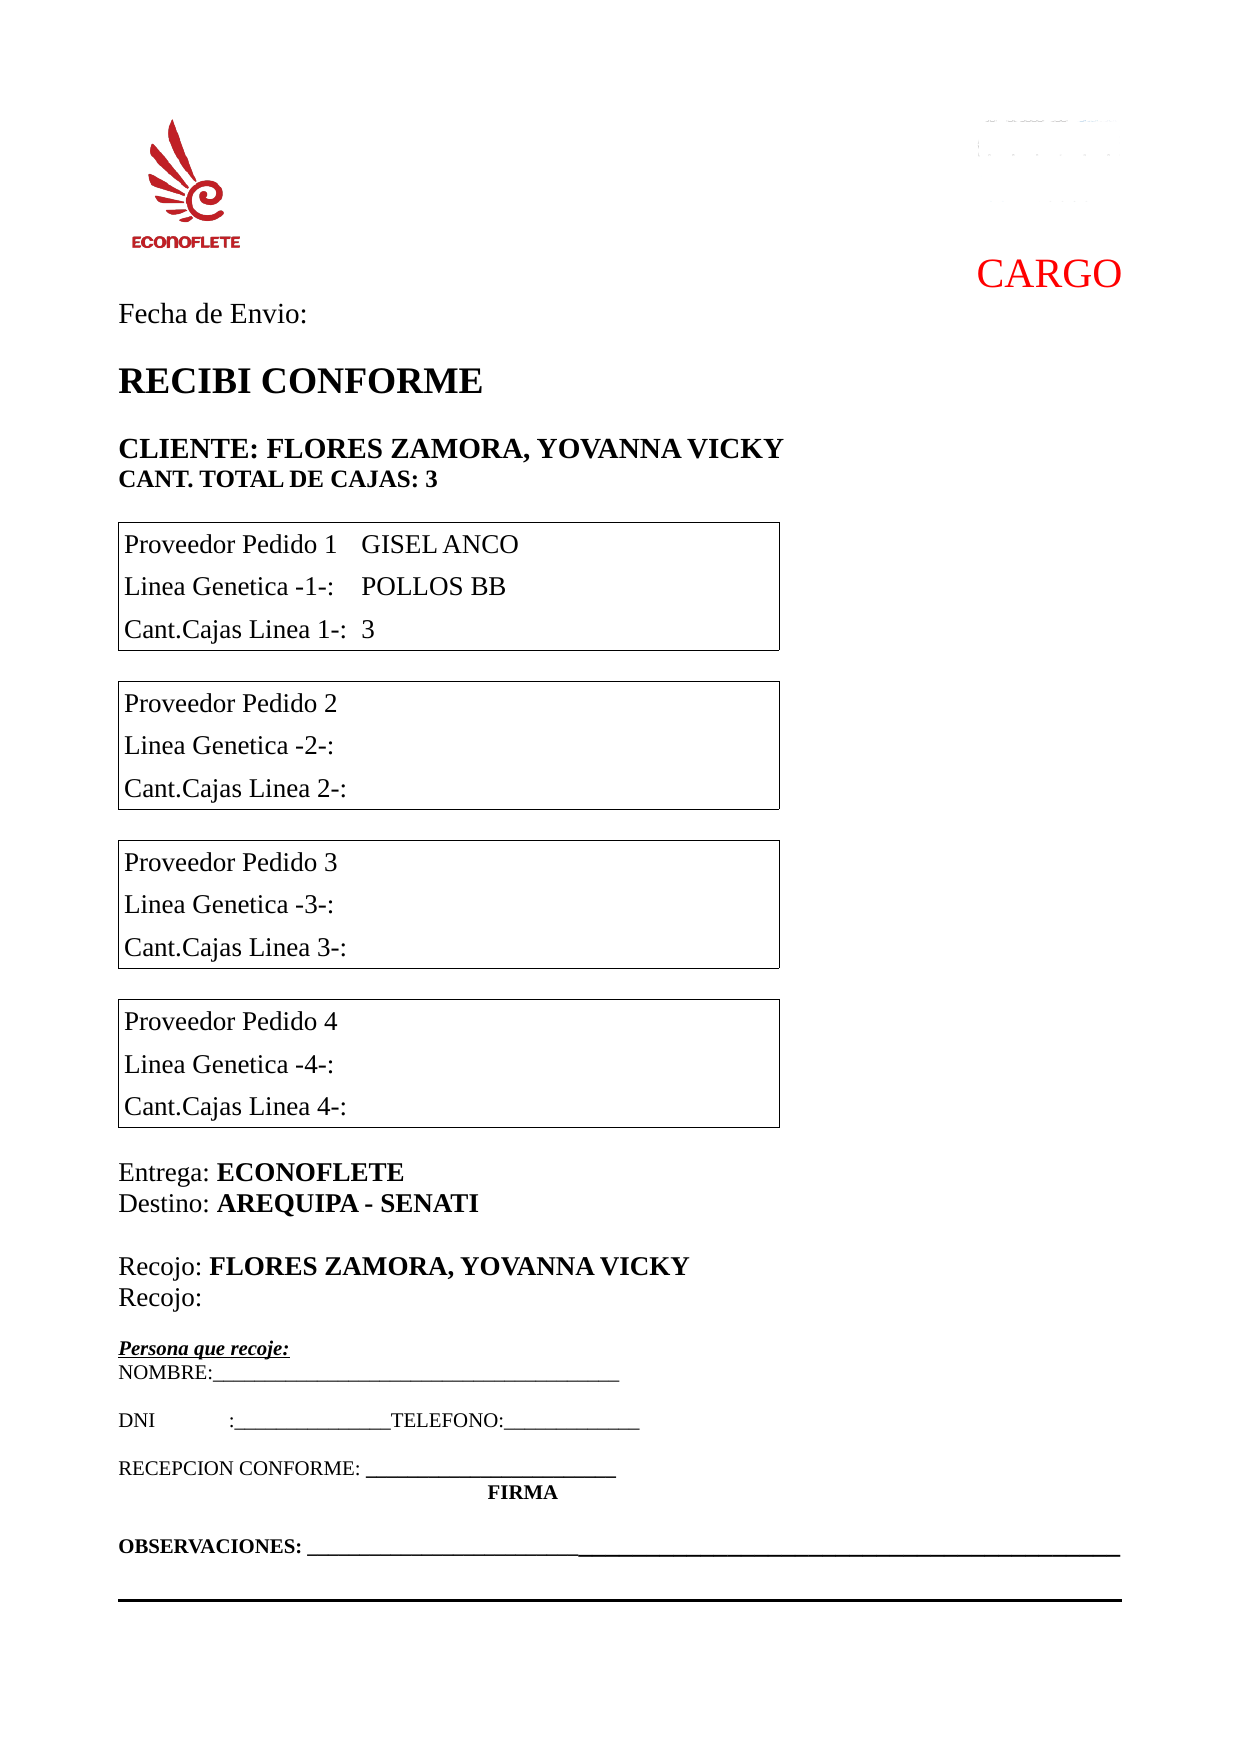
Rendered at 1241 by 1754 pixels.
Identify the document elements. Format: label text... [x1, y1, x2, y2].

text Persona que recoje: [118, 1336, 1122, 1360]
table_cell [118, 651, 356, 681]
text RECIBI CONFORME [118, 359, 1122, 402]
text Entrega: ECONOFLETE [118, 1156, 1122, 1187]
text NOMBRE:_______________________________________ [118, 1360, 1122, 1384]
table_cell [356, 651, 779, 681]
table_cell [356, 926, 779, 968]
table_cell [356, 1085, 779, 1127]
text RECEPCION CONFORME: ________________________ [118, 1456, 1122, 1480]
table_cell [118, 810, 356, 840]
table_cell [356, 810, 779, 840]
table_cell Cant.Cajas Linea 3-: [119, 926, 356, 968]
text CLIENTE: FLORES ZAMORA, YOVANNA VICKY [118, 431, 1122, 464]
table_cell Cant.Cajas Linea 1-: [119, 607, 356, 650]
text Fecha de Envio: [118, 297, 1122, 330]
table_cell 3 [356, 607, 779, 650]
text CANT. TOTAL DE CAJAS: 3 [118, 464, 1122, 493]
text CARGO [118, 224, 1122, 297]
table_cell [356, 883, 779, 926]
table_cell [356, 969, 779, 999]
table_cell POLLOS BB [356, 565, 779, 607]
table_cell [356, 1000, 779, 1042]
table_cell [356, 724, 779, 766]
table_cell Linea Genetica -3-: [119, 883, 356, 926]
table_cell Linea Genetica -4-: [119, 1042, 356, 1085]
table_cell Cant.Cajas Linea 2-: [119, 766, 356, 809]
table_cell Proveedor Pedido 3 [119, 841, 356, 883]
table_cell [356, 766, 779, 809]
table_cell Linea Genetica -1-: [119, 565, 356, 607]
text OBSERVACIONES: __________________________________________________________________ [118, 1528, 1122, 1559]
table_cell Proveedor Pedido 2 [119, 682, 356, 724]
picture [118, 118, 254, 249]
text Destino: AREQUIPA - SENATI [118, 1187, 1122, 1218]
text Recojo: FLORES ZAMORA, YOVANNA VICKY [118, 1249, 1122, 1281]
table_cell [356, 841, 779, 883]
text DNI :_______________TELEFONO:_____________ [118, 1408, 1122, 1432]
table_header GISEL ANCO [356, 523, 779, 564]
table_cell Linea Genetica -2-: [119, 724, 356, 766]
text FIRMA [118, 1480, 1122, 1504]
table_header Proveedor Pedido 1 [119, 523, 356, 564]
table_cell Proveedor Pedido 4 [119, 1000, 356, 1042]
table_cell [356, 1042, 779, 1085]
table_cell [118, 969, 356, 999]
table_cell Cant.Cajas Linea 4-: [119, 1085, 356, 1127]
table_cell [356, 682, 779, 724]
text Recojo: [118, 1281, 1122, 1312]
